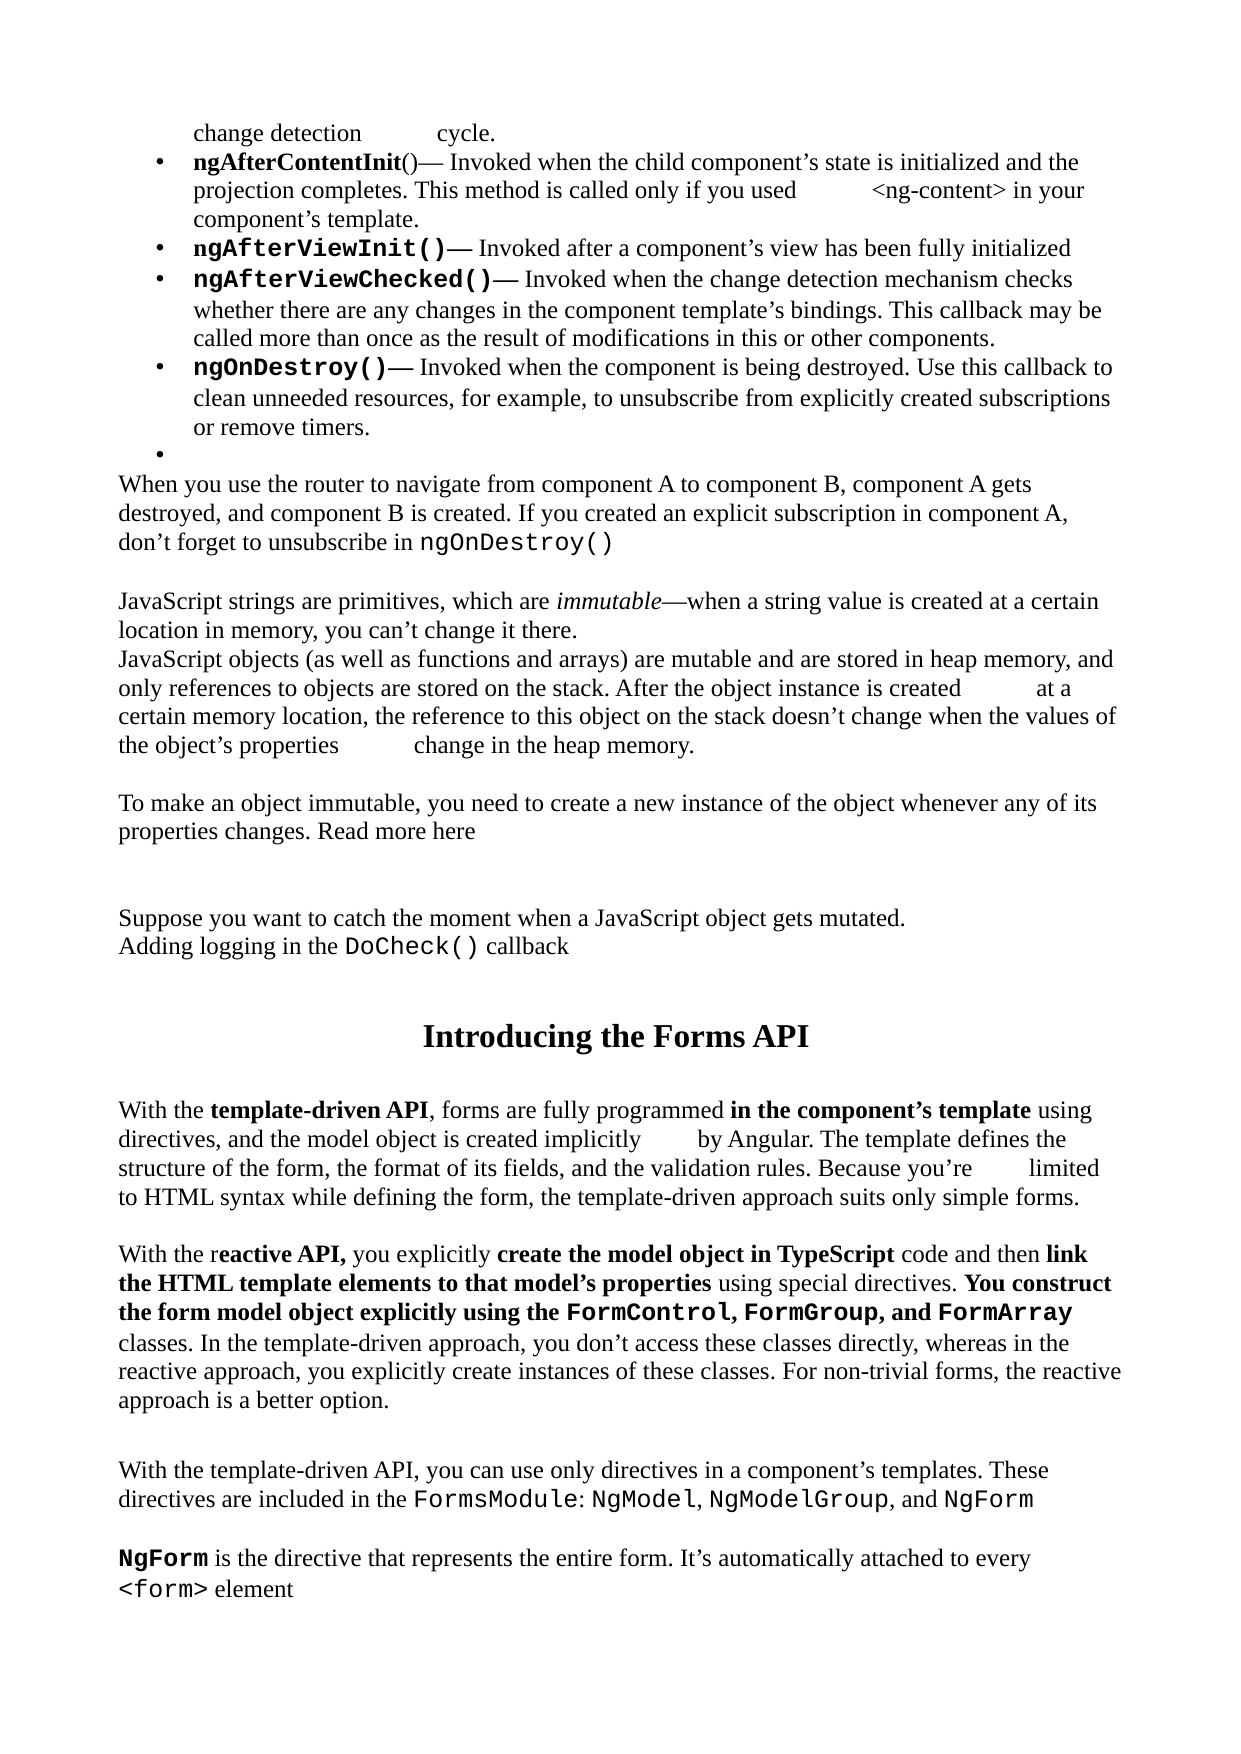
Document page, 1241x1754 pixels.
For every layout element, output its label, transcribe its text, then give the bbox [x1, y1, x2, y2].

text With the reactive API, you explicitly create the model object in TypeScript code and then link the HTML template elements to that model’s properties using special directives. You construct the form model object explicitly using the FormControl, FormGroup, and FormArray classes. In the template-driven approach, you don’t access these classes directly, whereas in the reactive approach, you explicitly create instances of these classes. For non-trivial forms, the reactive approach is a better option. [118, 1239, 1122, 1414]
text To make an object immutable, you need to create a new instance of the object whenever any of its properties changes. Read more here [118, 788, 1122, 845]
text With the template-driven API, you can use only directives in a component’s templates. These directives are included in the FormsModule: NgModel, NgModelGroup, and NgForm [118, 1455, 1122, 1515]
text JavaScript objects (as well as functions and arrays) are mutable and are stored in heap memory, and only references to objects are stored on the stack. After the object instance is created at a certain memory location, the reference to this object on the stack doesn’t change when the values of the object’s properties change in the heap memory. [118, 644, 1122, 759]
text NgForm is the directive that represents the entire form. It’s automatically attached to every <form> element [118, 1543, 1122, 1605]
list ngOnDestroy()— Invoked when the component is being destroyed. Use this callback to clean unneeded resources, for example, to unsubscribe from explicitly created subscriptions or remove timers. [156, 352, 1122, 441]
list change detection cycle. [156, 118, 1122, 147]
list ngAfterViewChecked()— Invoked when the change detection mechanism checks whether there are any changes in the component template’s bindings. This callback may be called more than once as the result of modifications in this or other components. [156, 264, 1122, 352]
subtitle Introducing the Forms API [118, 1016, 1122, 1054]
text When you use the router to navigate from component A to component B, component A gets destroyed, and component B is created. If you created an explicit subscription in component A, don’t forget to unsubscribe in ngOnDestroy() [118, 469, 1122, 558]
text Adding logging in the DoCheck() callback [118, 931, 1122, 962]
text Suppose you want to catch the moment when a JavaScript object gets mutated. [118, 903, 1122, 931]
list ngAfterContentInit()— Invoked when the child component’s state is initialized and the projection completes. This method is called only if you used <ng-content> in your component’s template. [156, 147, 1122, 233]
list ngAfterViewInit()— Invoked after a component’s view has been fully initialized [156, 233, 1122, 264]
text With the template-driven API, forms are fully programmed in the component’s template using directives, and the model object is created implicitly by Angular. The template defines the structure of the form, the format of its fields, and the validation rules. Because you’re limited to HTML syntax while defining the form, the template-driven approach suits only simple forms. [118, 1096, 1122, 1211]
text JavaScript strings are primitives, which are immutable—when a string value is created at a certain location in memory, you can’t change it there. [118, 586, 1122, 644]
